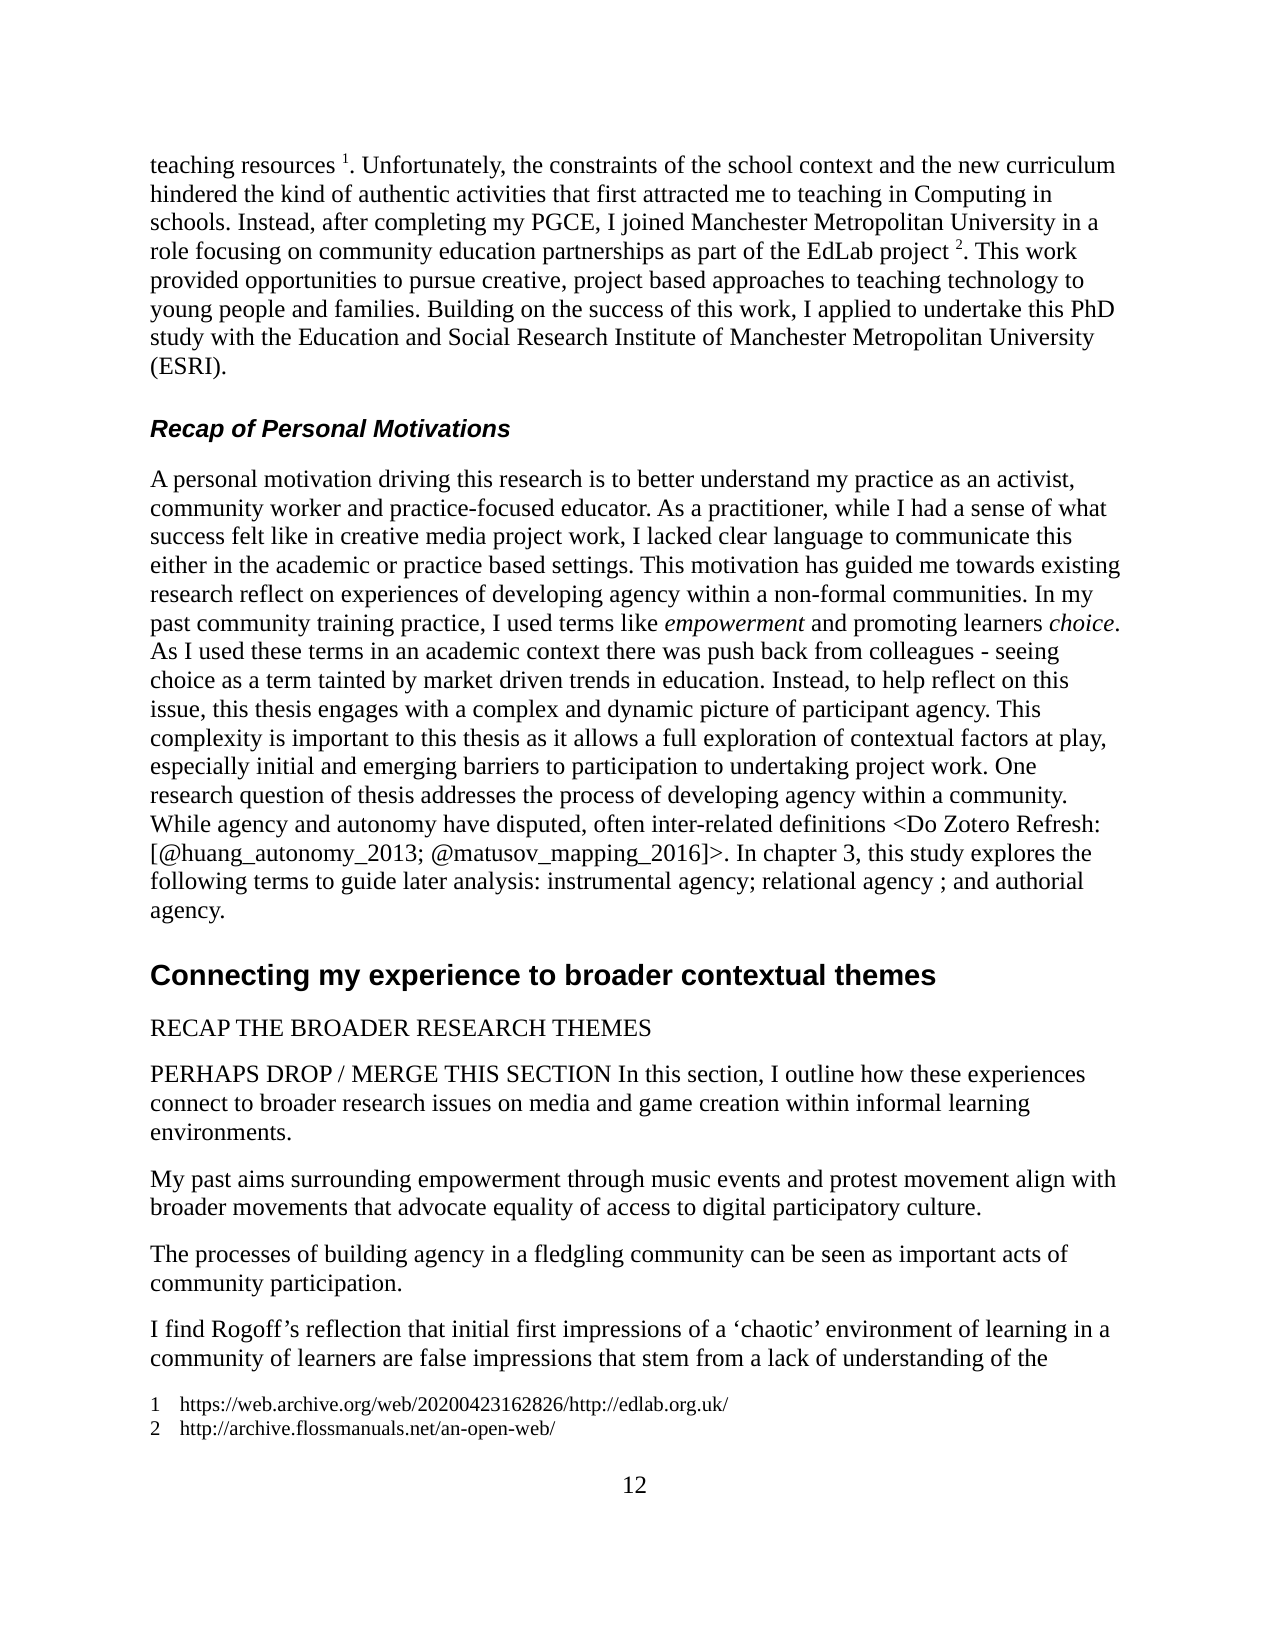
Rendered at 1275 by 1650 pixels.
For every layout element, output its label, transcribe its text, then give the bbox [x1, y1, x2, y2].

subtitle Recap of Personal Motivations [150, 414, 1125, 442]
text The processes of building agency in a fledgling community can be seen as important acts of community participation. [150, 1239, 1125, 1297]
text PERHAPS DROP / MERGE THIS SECTION In this section, I outline how these experiences connect to broader research issues on media and game creation within informal learning environments. [150, 1059, 1125, 1146]
text https://web.archive.org/web/20200423162826/http://edlab.org.uk/ [150, 1392, 1125, 1416]
text I find Rogoff’s reflection that initial first impressions of a ‘chaotic’ environment of learning in a community of learners are false impressions that stem from a lack of understanding of the [150, 1314, 1125, 1372]
subtitle Connecting my experience to broader contextual themes [150, 958, 1125, 991]
text http://archive.flossmanuals.net/an-open-web/ [150, 1416, 1125, 1440]
text teaching resources . Unfortunately, the constraints of the school context and the new curriculum hindered the kind of authentic activities that first attracted me to teaching in Computing in schools. Instead, after completing my PGCE, I joined Manchester Metropolitan University in a role focusing on community education partnerships as part of the EdLab project . This work provided opportunities to pursue creative, project based approaches to teaching technology to young people and families. Building on the success of this work, I applied to undertake this PhD study with the Education and Social Research Institute of Manchester Metropolitan University (ESRI). [150, 150, 1125, 380]
text A personal motivation driving this research is to better understand my practice as an activist, community worker and practice-focused educator. As a practitioner, while I had a sense of what success felt like in creative media project work, I lacked clear language to communicate this either in the academic or practice based settings. This motivation has guided me towards existing research reflect on experiences of developing agency within a non-formal communities. In my past community training practice, I used terms like empowerment and promoting learners choice. As I used these terms in an academic context there was push back from colleagues - seeing choice as a term tainted by market driven trends in education. Instead, to help reflect on this issue, this thesis engages with a complex and dynamic picture of participant agency. This complexity is important to this thesis as it allows a full exploration of contextual factors at play, especially initial and emerging barriers to participation to undertaking project work. One research question of thesis addresses the process of developing agency within a community. While agency and autonomy have disputed, often inter-related definitions <Do Zotero Refresh: [@huang_autonomy_2013; @matusov_mapping_2016]>. In chapter 3, this study explores the following terms to guide later analysis: instrumental agency; relational agency ; and authorial agency. [150, 464, 1125, 924]
text My past aims surrounding empowerment through music events and protest movement align with broader movements that advocate equality of access to digital participatory culture. [150, 1164, 1125, 1221]
text RECAP THE BROADER RESEARCH THEMES [150, 1013, 1125, 1042]
